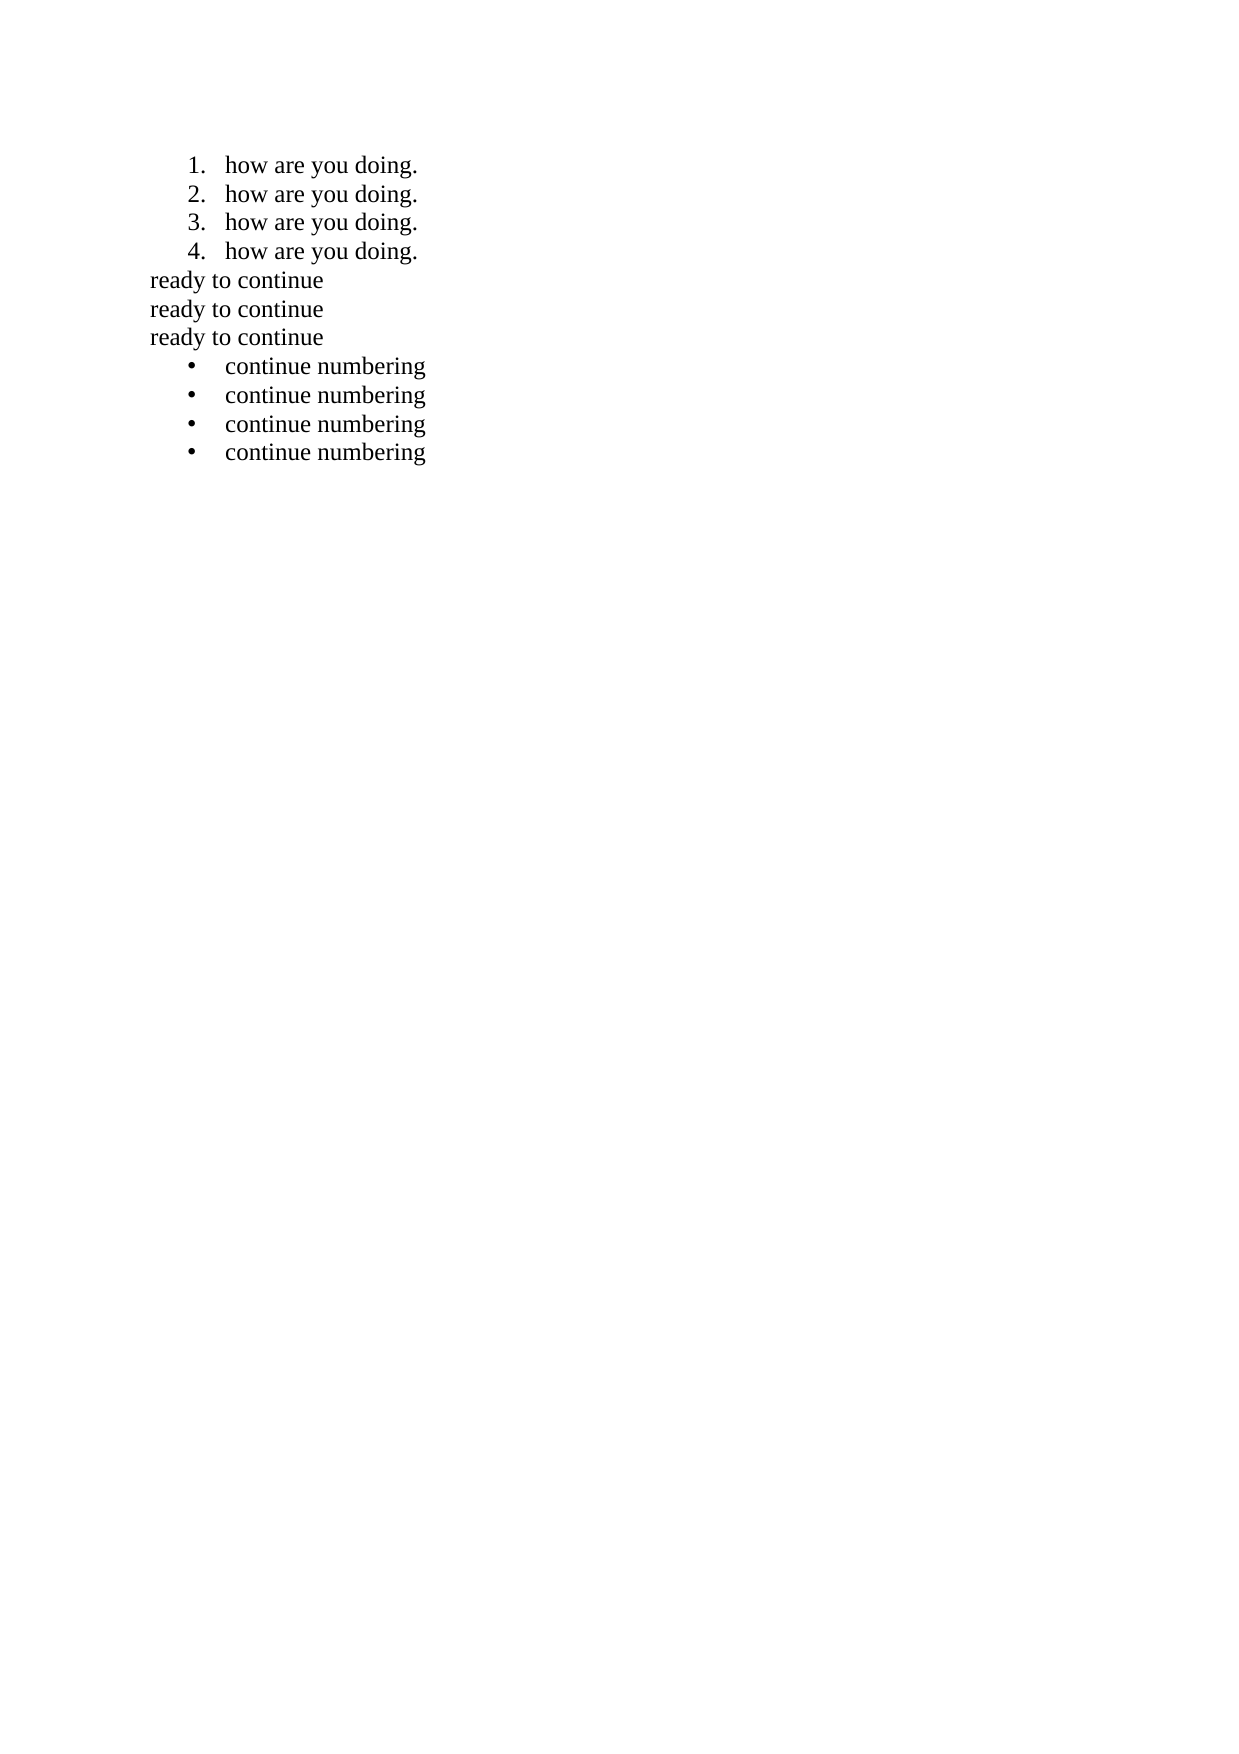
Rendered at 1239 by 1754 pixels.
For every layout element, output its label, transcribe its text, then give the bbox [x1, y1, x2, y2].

list continue numbering [187, 351, 1089, 380]
text ready to continue [150, 322, 1089, 351]
list how are you doing. [187, 236, 1089, 265]
text ready to continue [150, 294, 1089, 322]
list continue numbering [187, 437, 1089, 466]
list continue numbering [187, 409, 1089, 437]
list how are you doing. [187, 179, 1089, 207]
list how are you doing. [187, 207, 1089, 236]
text ready to continue [150, 265, 1089, 294]
list how are you doing. [187, 150, 1089, 179]
list continue numbering [187, 380, 1089, 409]
